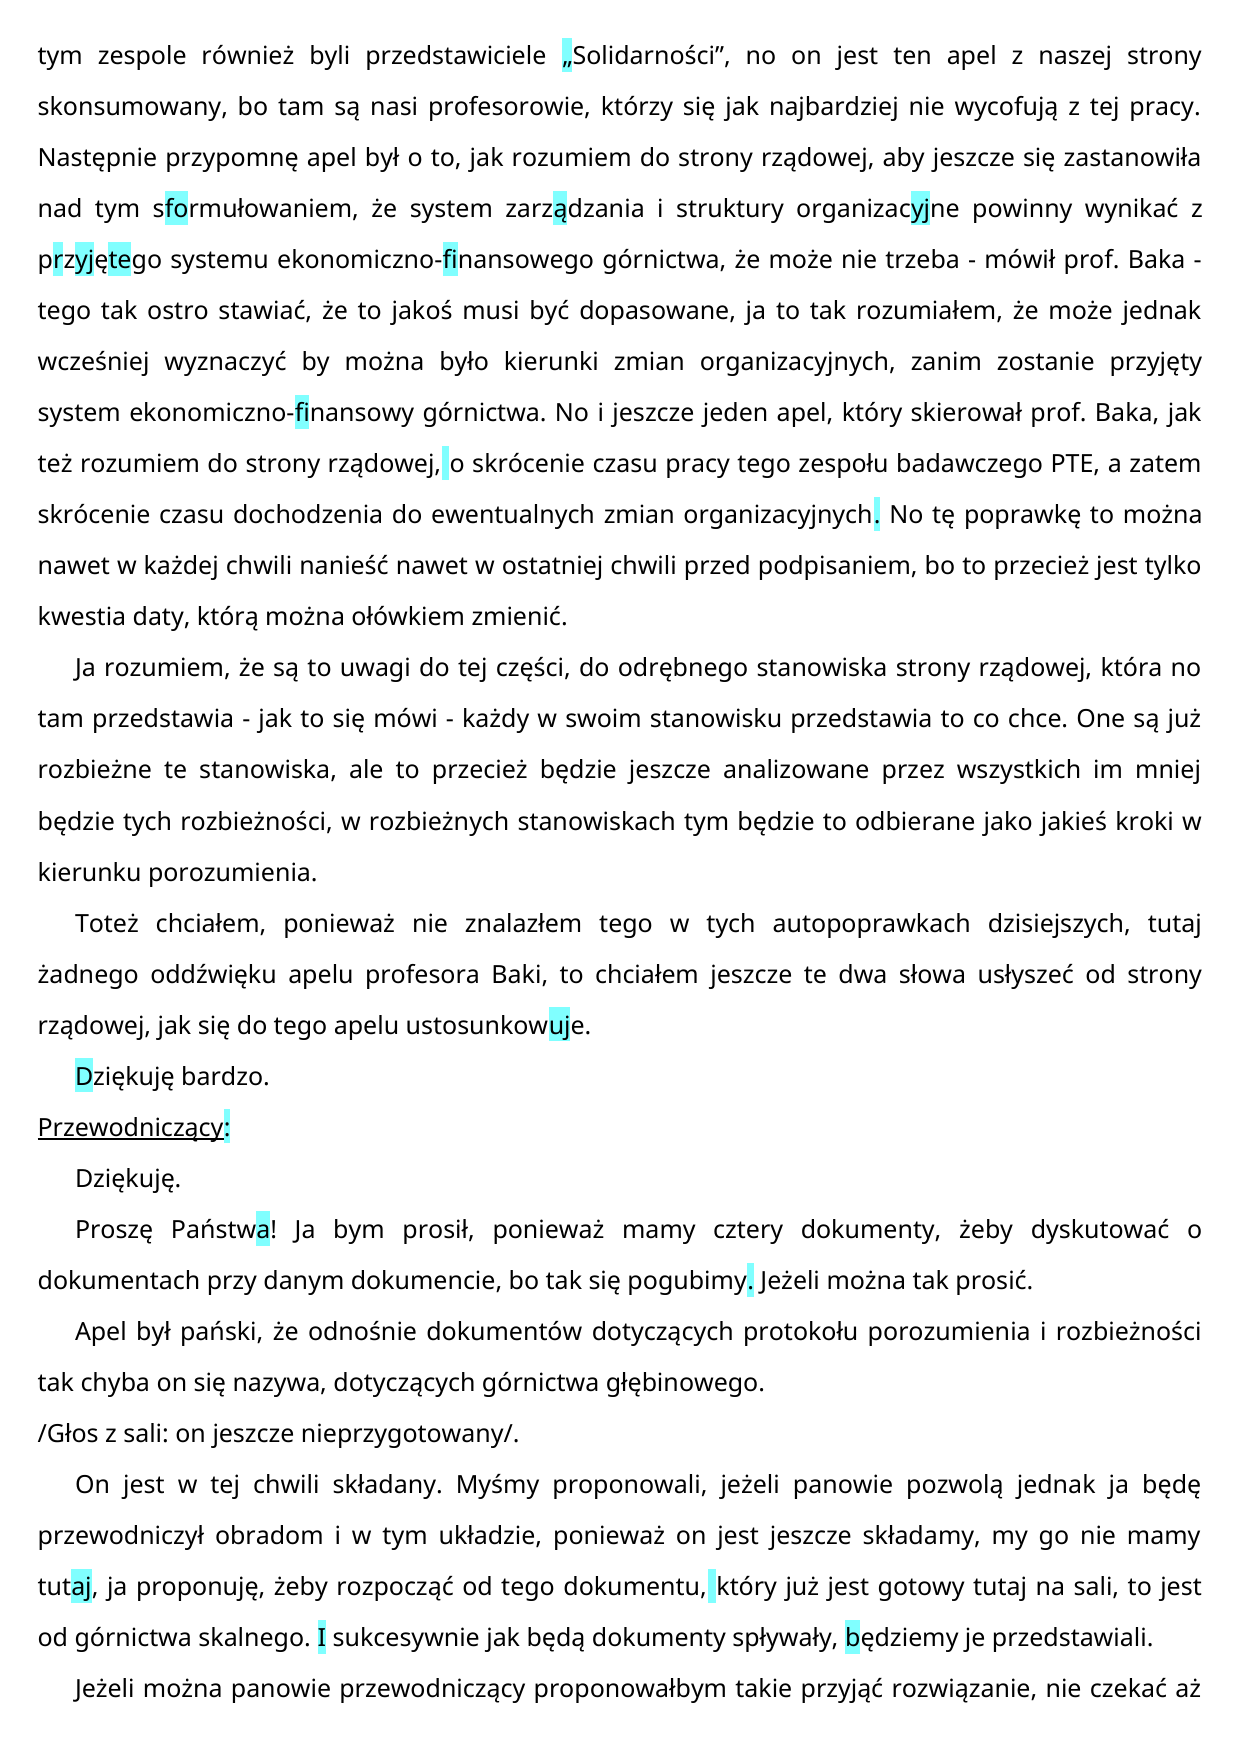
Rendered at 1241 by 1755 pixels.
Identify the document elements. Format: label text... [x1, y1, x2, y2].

text Przewodniczący: [37, 1109, 1203, 1143]
text Proszę Państwa! Ja bym prosił, ponieważ mamy cztery dokumenty, żeby dyskutować o dokumentach przy danym dokumencie, bo tak się pogubimy. Jeżeli można tak prosić. [37, 1211, 1203, 1297]
text Jeżeli można panowie przewodniczący proponowałbym takie przyjąć rozwiązanie, nie czekać aż [37, 1671, 1203, 1705]
text On jest w tej chwili składany. Myśmy proponowali, jeżeli panowie pozwolą jednak ja będę przewodniczył obradom i w tym układzie, ponieważ on jest jeszcze składamy, my go nie mamy tutaj, ja proponuję, żeby rozpocząć od tego dokumentu, który już jest gotowy tutaj na sali, to jest od górnictwa skalnego. I sukcesywnie jak będą dokumenty spływały, będziemy je przedstawiali. [37, 1467, 1203, 1654]
text Dziękuję. [37, 1160, 1203, 1194]
text tym zespole również byli przedstawiciele „Solidarności”, no on jest ten apel z naszej strony skonsumowany, bo tam są nasi profesorowie, którzy się jak najbardziej nie wycofują z tej pracy. Następnie przypomnę apel był o to, jak rozumiem do strony rządowej, aby jeszcze się zastanowiła nad tym sformułowaniem, że system zarządzania i struktury organizacyjne powinny wynikać z przyjętego systemu ekonomiczno-finansowego górnictwa, że może nie trzeba - mówił prof. Baka - tego tak ostro stawiać, że to jakoś musi być dopasowane, ja to tak rozumiałem, że może jednak wcześniej wyznaczyć by można było kierunki zmian organizacyjnych, zanim zostanie przyjęty system ekonomiczno-finansowy górnictwa. No i jeszcze jeden apel, który skierował prof. Baka, jak też rozumiem do strony rządowej, o skrócenie czasu pracy tego zespołu badawczego PTE, a zatem skrócenie czasu dochodzenia do ewentualnych zmian organizacyjnych. No tę poprawkę to można nawet w każdej chwili nanieść nawet w ostatniej chwili przed podpisaniem, bo to przecież jest tylko kwestia daty, którą można ołówkiem zmienić. [37, 37, 1203, 633]
text Toteż chciałem, ponieważ nie znalazłem tego w tych autopoprawkach dzisiejszych, tutaj żadnego oddźwięku apelu profesora Baki, to chciałem jeszcze te dwa słowa usłyszeć od strony rządowej, jak się do tego apelu ustosunkowuje. [37, 905, 1203, 1041]
text Dziękuję bardzo. [37, 1058, 1203, 1092]
text Ja rozumiem, że są to uwagi do tej części, do odrębnego stanowiska strony rządowej, która no tam przedstawia - jak to się mówi - każdy w swoim stanowisku przedstawia to co chce. One są już rozbieżne te stanowiska, ale to przecież będzie jeszcze analizowane przez wszystkich im mniej będzie tych rozbieżności, w rozbieżnych stanowiskach tym będzie to odbierane jako jakieś kroki w kierunku porozumienia. [37, 650, 1203, 888]
text Apel był pański, że odnośnie dokumentów dotyczących protokołu porozumienia i rozbieżności tak chyba on się nazywa, dotyczących górnictwa głębinowego. [37, 1313, 1203, 1399]
text /Głos z sali: on jeszcze nieprzygotowany/. [37, 1416, 1203, 1450]
